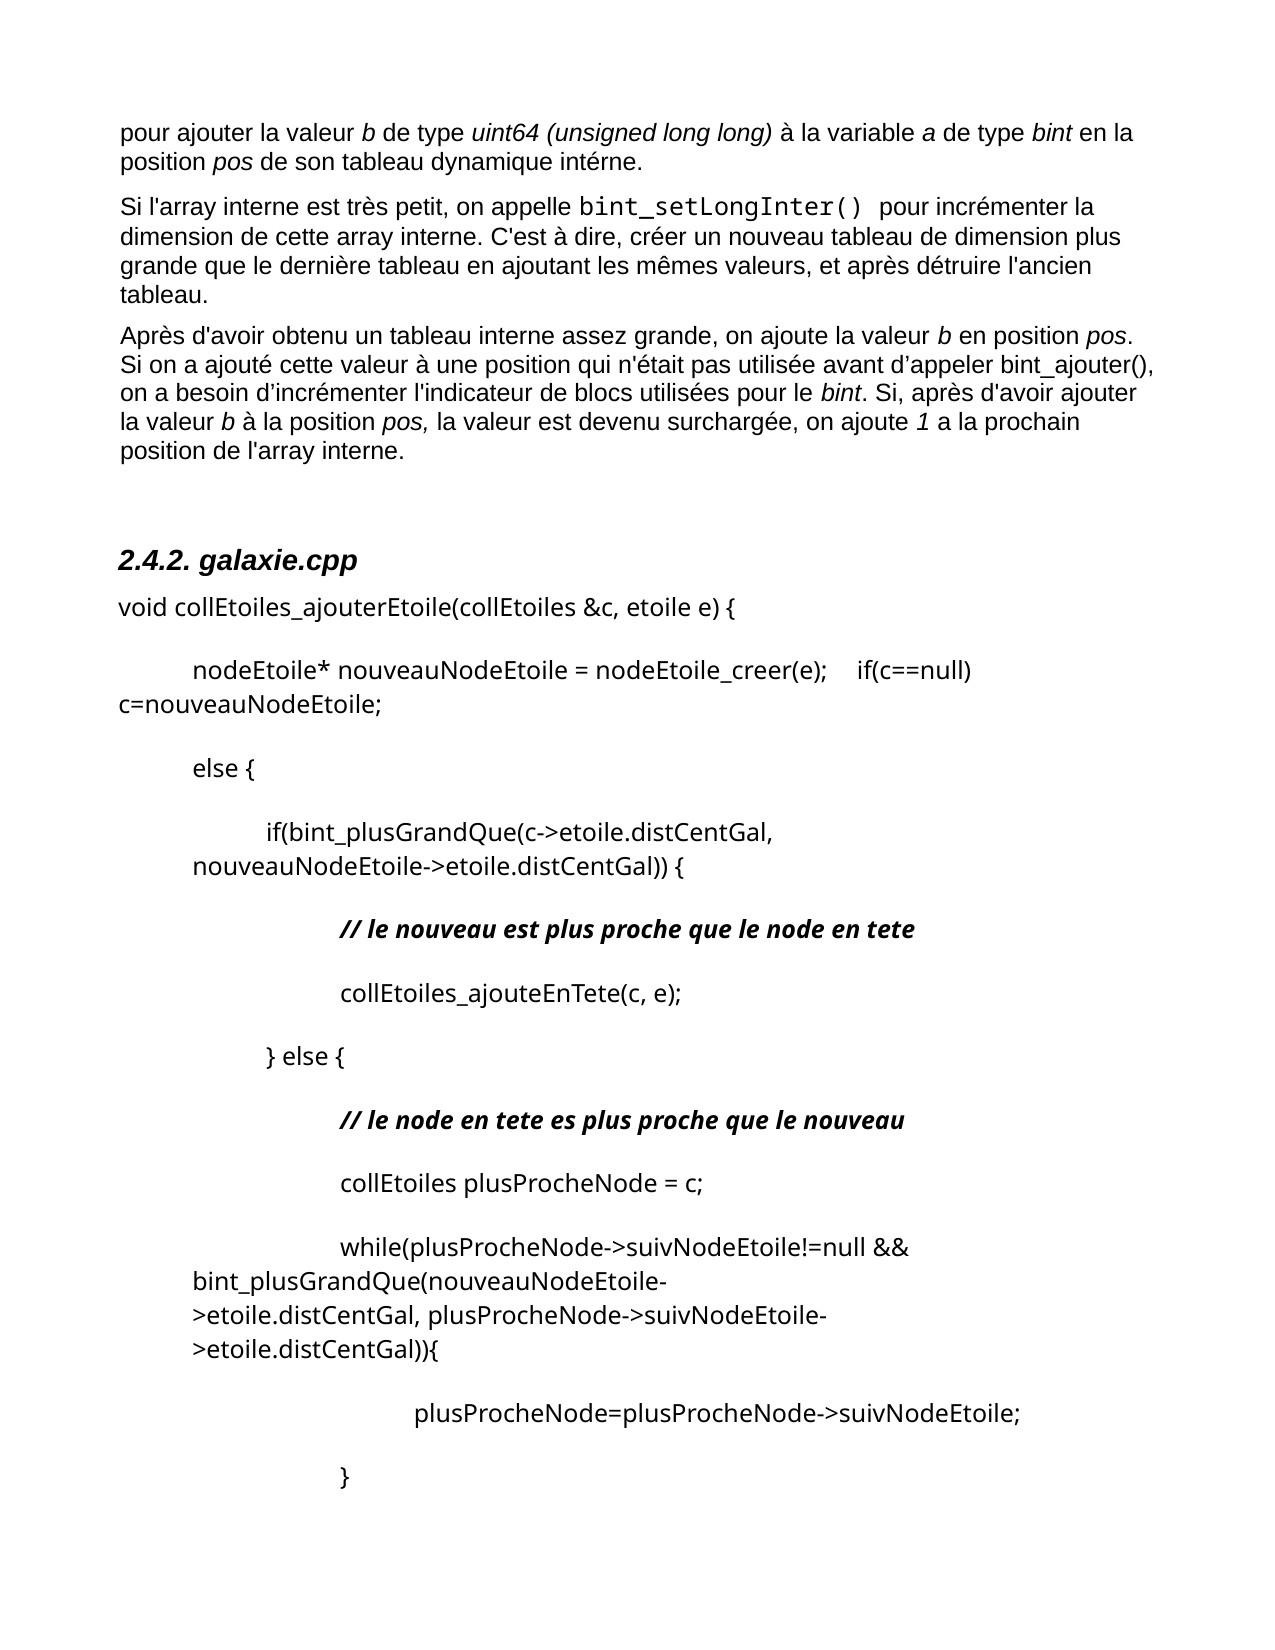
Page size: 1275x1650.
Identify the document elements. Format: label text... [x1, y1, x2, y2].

text Après d'avoir obtenu un tableau interne assez grande, on ajoute la valeur b en position pos. Si on a ajouté cette valeur à une position qui n'était pas utilisée avant d’appeler bint_ajouter(), on a besoin d’incrémenter l'indicateur de blocs utilisées pour le bint. Si, après d'avoir ajouter la valeur b à la position pos, la valeur est devenu surchargée, on ajoute 1 a la prochain position de l'array interne. [120, 321, 1157, 465]
text } else { [118, 1039, 1157, 1073]
text pour ajouter la valeur b de type uint64 (unsigned long long) à la variable a de type bint en la position pos de son tableau dynamique intérne. [120, 118, 1157, 176]
text if(bint_plusGrandQue(c->etoile.distCentGal, nouveauNodeEtoile->etoile.distCentGal)) { [118, 814, 1157, 882]
text while(plusProcheNode->suivNodeEtoile!=null && bint_plusGrandQue(nouveauNodeEtoile- >etoile.distCentGal, plusProcheNode->suivNodeEtoile- >etoile.distCentGal)){ [118, 1229, 1157, 1366]
subtitle 2.4.2. galaxie.cpp [118, 543, 1157, 577]
text collEtoiles_ajouteEnTete(c, e); [118, 975, 1157, 1009]
text // le node en tete es plus proche que le nouveau [118, 1102, 1157, 1136]
text // le nouveau est plus proche que le node en tete [118, 912, 1157, 946]
text plusProcheNode=plusProcheNode->suivNodeEtoile; [118, 1395, 1157, 1429]
text void collEtoiles_ajouterEtoile(collEtoiles &c, etoile e) { [118, 589, 1157, 623]
text Si l'array interne est très petit, on appelle bint_setLongInter() pour incrémenter la dimension de cette array interne. C'est à dire, créer un nouveau tableau de dimension plus grande que le dernière tableau en ajoutant les mêmes valeurs, et après détruire l'ancien tableau. [120, 188, 1157, 308]
text } [118, 1459, 1157, 1493]
text nodeEtoile* nouveauNodeEtoile = nodeEtoile_creer(e); if(c==null) c=nouveauNodeEtoile; [118, 653, 1157, 721]
text else { [118, 751, 1157, 785]
text collEtoiles plusProcheNode = c; [118, 1166, 1157, 1200]
